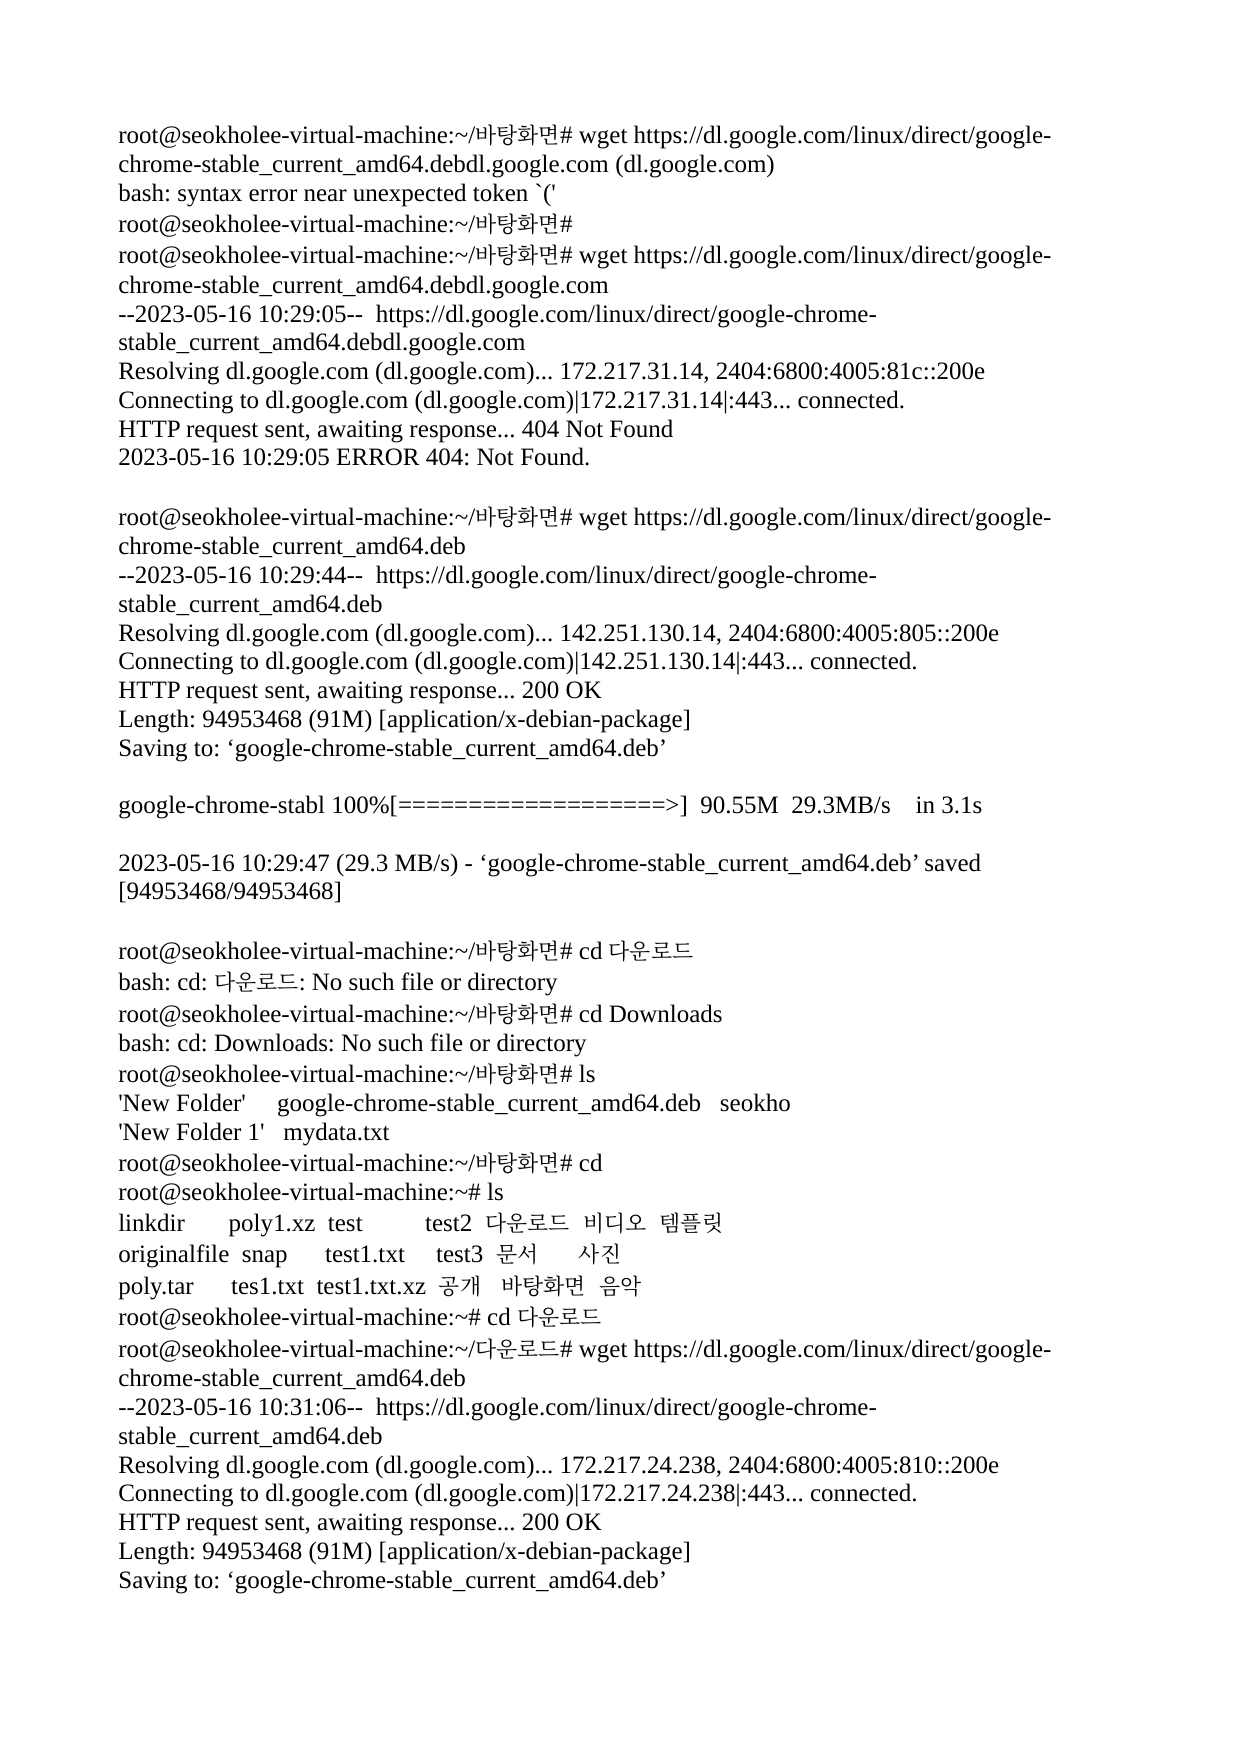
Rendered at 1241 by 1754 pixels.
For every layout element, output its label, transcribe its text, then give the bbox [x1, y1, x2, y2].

text originalfile snap test1.txt test3 문서 사진 [118, 1238, 1122, 1269]
text bash: syntax error near unexpected token `(' [118, 178, 1122, 207]
text Length: 94953468 (91M) [application/x-debian-package] [118, 1536, 1122, 1565]
text HTTP request sent, awaiting response... 200 OK [118, 675, 1122, 704]
text poly.tar tes1.txt test1.txt.xz 공개 바탕화면 음악 [118, 1269, 1122, 1301]
text Connecting to dl.google.com (dl.google.com)|172.217.31.14|:443... connected. [118, 385, 1122, 414]
text HTTP request sent, awaiting response... 404 Not Found [118, 414, 1122, 442]
text 'New Folder' google-chrome-stable_current_amd64.deb seokho [118, 1088, 1122, 1117]
text HTTP request sent, awaiting response... 200 OK [118, 1507, 1122, 1536]
text root@seokholee-virtual-machine:~/바탕화면# cd Downloads [118, 997, 1122, 1028]
text root@seokholee-virtual-machine:~/바탕화면# wget https://dl.google.com/linux/direct/google-chrome-stable_current_amd64.debdl.google.com [118, 238, 1122, 299]
text root@seokholee-virtual-machine:~# ls [118, 1177, 1122, 1206]
text Resolving dl.google.com (dl.google.com)... 142.251.130.14, 2404:6800:4005:805::200e [118, 618, 1122, 646]
text Resolving dl.google.com (dl.google.com)... 172.217.24.238, 2404:6800:4005:810::200e [118, 1450, 1122, 1478]
text root@seokholee-virtual-machine:~/바탕화면# wget https://dl.google.com/linux/direct/google-chrome-stable_current_amd64.deb [118, 500, 1122, 560]
text --2023-05-16 10:29:05-- https://dl.google.com/linux/direct/google-chrome-stable_current_amd64.debdl.google.com [118, 299, 1122, 356]
text 2023-05-16 10:29:47 (29.3 MB/s) - ‘google-chrome-stable_current_amd64.deb’ saved [94953468/94953468] [118, 848, 1122, 905]
text 2023-05-16 10:29:05 ERROR 404: Not Found. [118, 442, 1122, 471]
text root@seokholee-virtual-machine:~/다운로드# wget https://dl.google.com/linux/direct/google-chrome-stable_current_amd64.deb [118, 1332, 1122, 1392]
text root@seokholee-virtual-machine:~/바탕화면# cd 다운로드 [118, 934, 1122, 965]
text Connecting to dl.google.com (dl.google.com)|172.217.24.238|:443... connected. [118, 1478, 1122, 1507]
text Saving to: ‘google-chrome-stable_current_amd64.deb’ [118, 733, 1122, 761]
text Length: 94953468 (91M) [application/x-debian-package] [118, 704, 1122, 733]
text root@seokholee-virtual-machine:~# cd 다운로드 [118, 1301, 1122, 1332]
text root@seokholee-virtual-machine:~/바탕화면# ls [118, 1057, 1122, 1088]
text linkdir poly1.xz test test2 다운로드 비디오 템플릿 [118, 1206, 1122, 1238]
text 'New Folder 1' mydata.txt [118, 1117, 1122, 1146]
text --2023-05-16 10:29:44-- https://dl.google.com/linux/direct/google-chrome-stable_current_amd64.deb [118, 560, 1122, 618]
text root@seokholee-virtual-machine:~/바탕화면# [118, 207, 1122, 238]
text root@seokholee-virtual-machine:~/바탕화면# wget https://dl.google.com/linux/direct/google-chrome-stable_current_amd64.debdl.google.com (dl.google.com) [118, 118, 1122, 178]
text bash: cd: Downloads: No such file or directory [118, 1028, 1122, 1057]
text Resolving dl.google.com (dl.google.com)... 172.217.31.14, 2404:6800:4005:81c::200e [118, 356, 1122, 385]
text bash: cd: 다운로드: No such file or directory [118, 965, 1122, 997]
text --2023-05-16 10:31:06-- https://dl.google.com/linux/direct/google-chrome-stable_current_amd64.deb [118, 1392, 1122, 1450]
text Connecting to dl.google.com (dl.google.com)|142.251.130.14|:443... connected. [118, 646, 1122, 675]
text Saving to: ‘google-chrome-stable_current_amd64.deb’ [118, 1565, 1122, 1593]
text google-chrome-stabl 100%[===================>] 90.55M 29.3MB/s in 3.1s [118, 790, 1122, 819]
text root@seokholee-virtual-machine:~/바탕화면# cd [118, 1146, 1122, 1177]
